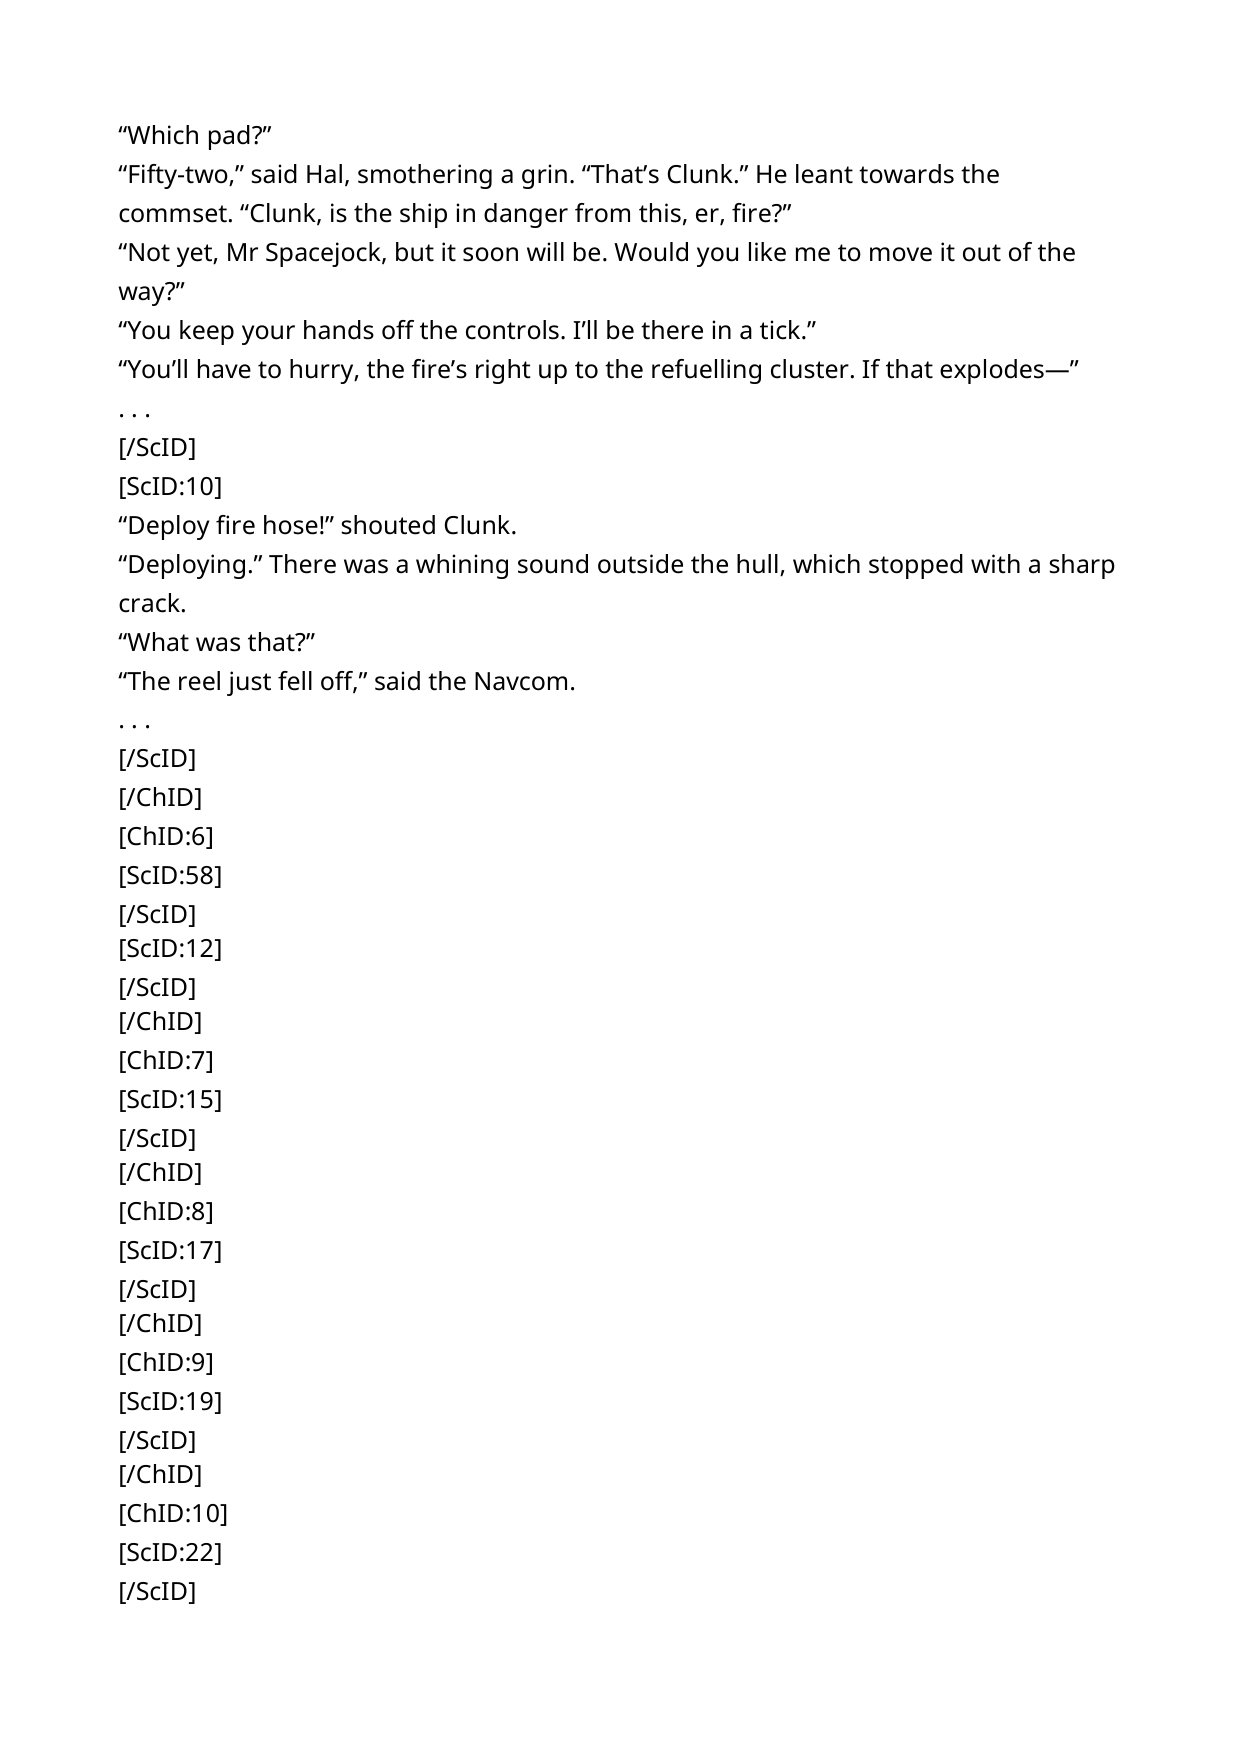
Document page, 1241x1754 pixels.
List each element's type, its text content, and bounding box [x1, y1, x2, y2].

text [ChID:10] [118, 1496, 1122, 1529]
text [ChID:7] [118, 1043, 1122, 1077]
text “Deploying.” There was a whining sound outside the hull, which stopped with a sharp crack. [118, 547, 1122, 619]
text [/ChID] [118, 1457, 1122, 1491]
text [/ChID] [118, 1155, 1122, 1189]
text [/ScID] [118, 1121, 1122, 1155]
text “Deploy fire hose!” shouted Clunk. [118, 508, 1122, 542]
text [ScID:58] [118, 858, 1122, 892]
text [/ScID] [118, 1423, 1122, 1457]
text [/ScID] [118, 741, 1122, 775]
text [ChID:6] [118, 819, 1122, 853]
text [/ScID] [118, 430, 1122, 464]
text “Fifty-two,” said Hal, smothering a grin. “That’s Clunk.” He leant towards the commset. “Clunk, is the ship in danger from this, er, fire?” [118, 157, 1122, 230]
text [/ChID] [118, 1004, 1122, 1038]
text [/ScID] [118, 1272, 1122, 1306]
text [ChID:8] [118, 1194, 1122, 1228]
text [ScID:10] [118, 469, 1122, 503]
text [/ScID] [118, 897, 1122, 931]
text [ScID:22] [118, 1534, 1122, 1568]
text [ScID:19] [118, 1384, 1122, 1418]
text . . . [118, 702, 1122, 736]
text [/ChID] [118, 780, 1122, 814]
text “What was that?” [118, 624, 1122, 658]
text [ScID:17] [118, 1233, 1122, 1267]
text “You’ll have to hurry, the fire’s right up to the refuelling cluster. If that explodes—” [118, 352, 1122, 386]
text “The reel just fell off,” said the Navcom. [118, 663, 1122, 697]
text [/ChID] [118, 1306, 1122, 1340]
text [ChID:9] [118, 1345, 1122, 1379]
text “Not yet, Mr Spacejock, but it soon will be. Would you like me to move it out of the way?” [118, 235, 1122, 308]
text “Which pad?” [118, 118, 1122, 152]
text [ScID:15] [118, 1082, 1122, 1116]
text . . . [118, 391, 1122, 425]
text [/ScID] [118, 970, 1122, 1004]
text [ScID:12] [118, 931, 1122, 965]
text [/ScID] [118, 1573, 1122, 1607]
text “You keep your hands off the controls. I’ll be there in a tick.” [118, 313, 1122, 347]
